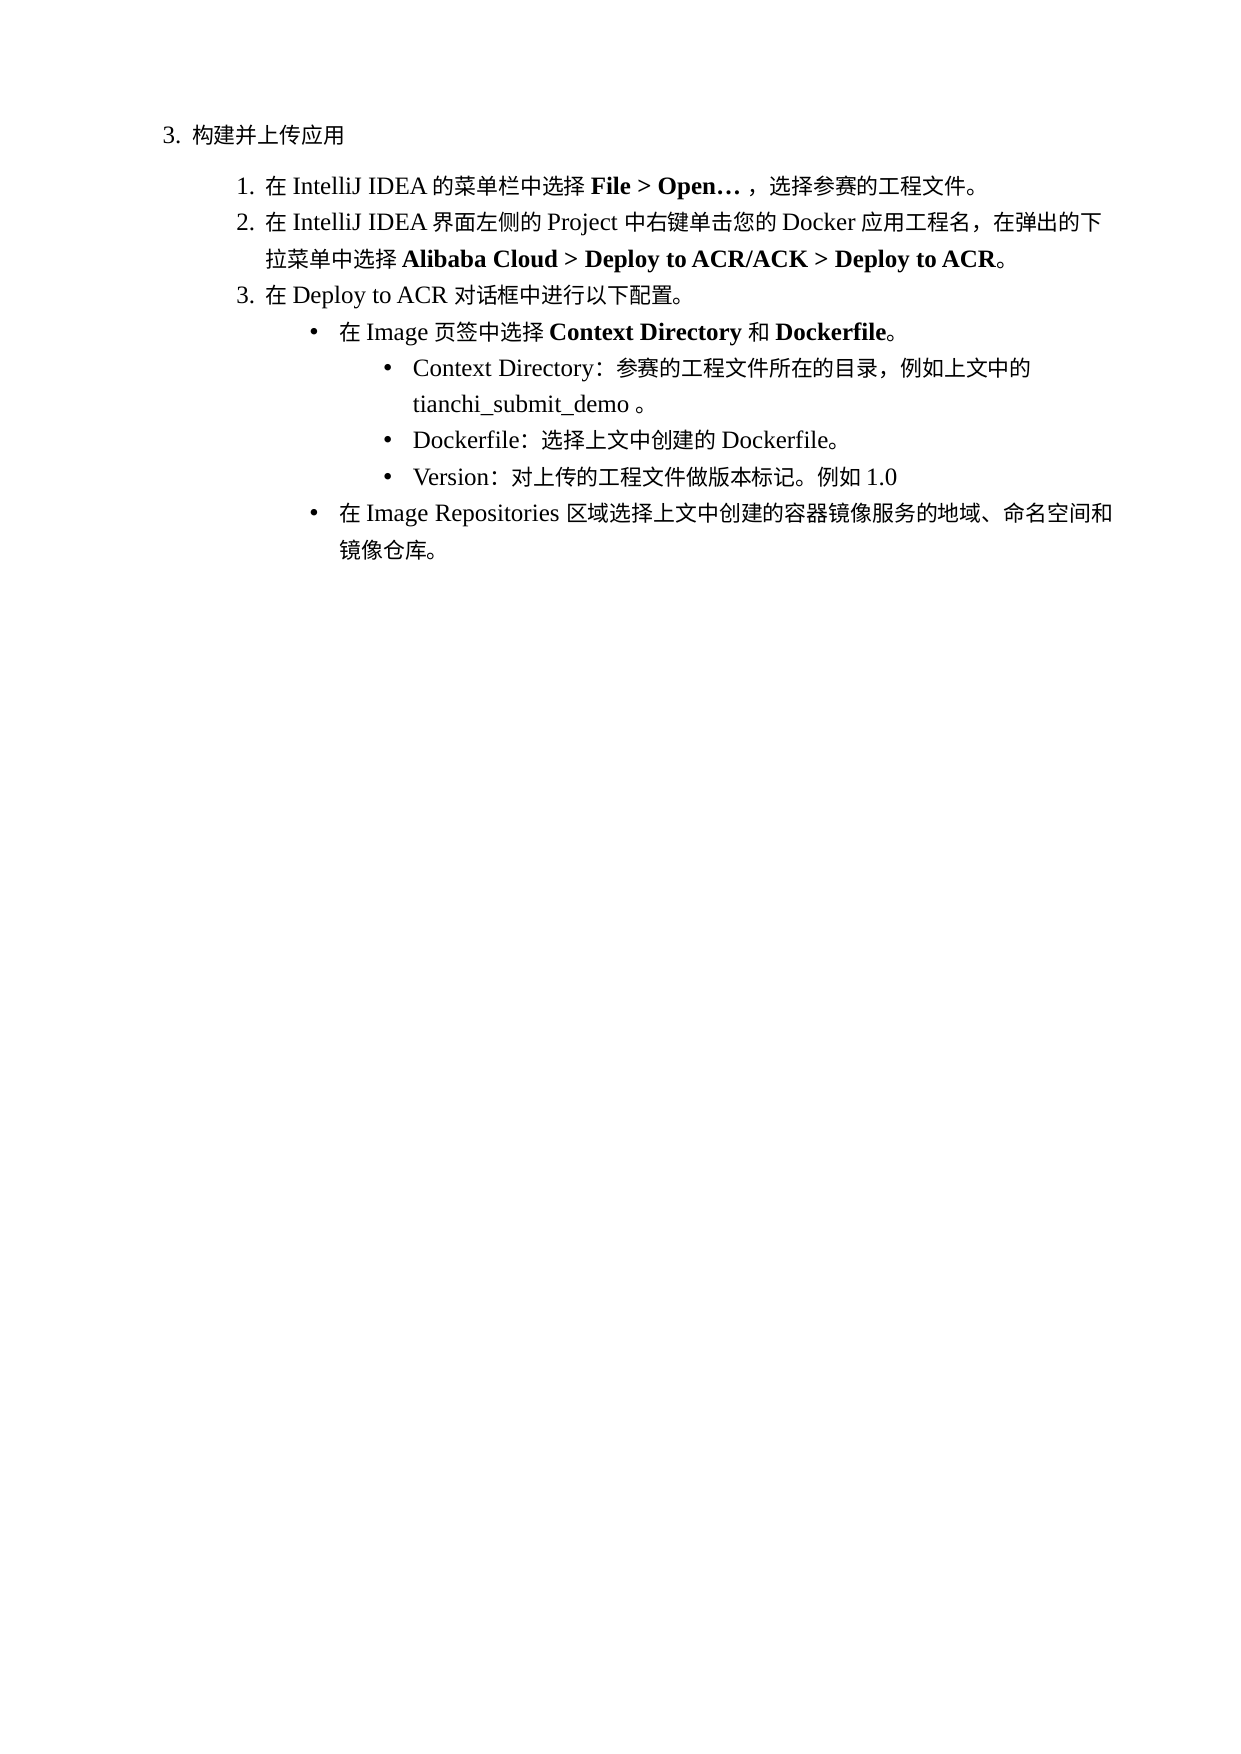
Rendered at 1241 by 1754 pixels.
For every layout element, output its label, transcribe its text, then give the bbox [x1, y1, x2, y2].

list Dockerfile：选择上文中创建的 Dockerfile。 [383, 423, 1122, 455]
list Version：对上传的工程文件做版本标记。例如 1.0 [383, 460, 1122, 492]
list 构建并上传应用 [162, 118, 1122, 150]
list Context Directory：参赛的工程文件所在的目录，例如上文中的 tianchi_submit_demo 。 [383, 351, 1122, 419]
list 在 Image 页签中选择 Context Directory 和 Dockerfile。 [309, 314, 1122, 346]
list 在 Image Repositories 区域选择上文中创建的容器镜像服务的地域、命名空间和镜像仓库。 [309, 496, 1122, 564]
list 在 IntelliJ IDEA 界面左侧的 Project 中右键单击您的 Docker 应用工程名，在弹出的下拉菜单中选择 Alibaba Cloud > Deploy to ACR/ACK > Deploy to ACR。 [236, 205, 1122, 273]
list 在 IntelliJ IDEA 的菜单栏中选择 File > Open… ，选择参赛的工程文件。 [236, 169, 1122, 201]
list 在 Deploy to ACR 对话框中进行以下配置。 [236, 278, 1122, 310]
